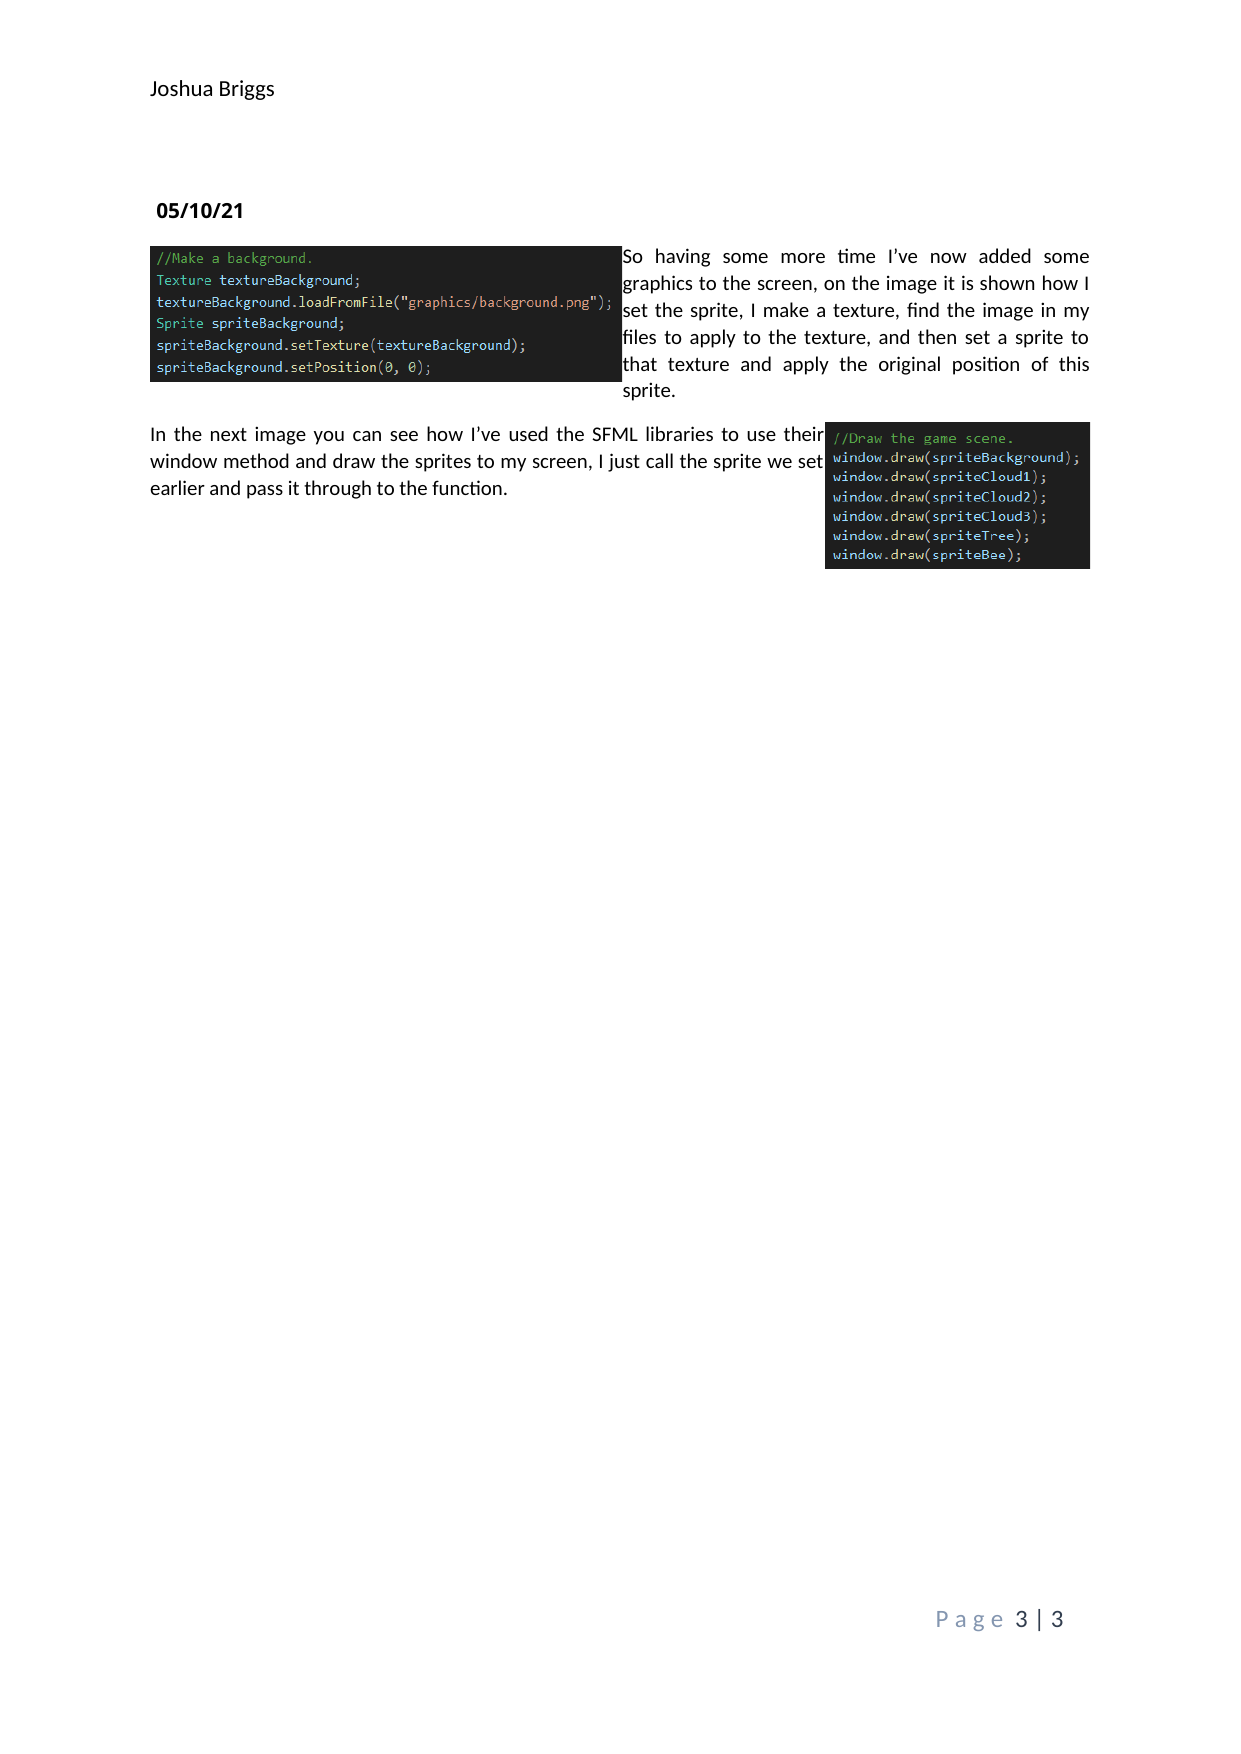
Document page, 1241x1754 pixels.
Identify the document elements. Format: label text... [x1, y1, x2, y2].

text So having some more time I’ve now added some graphics to the screen, on the image it is shown how I set the sprite, I make a texture, find the image in my files to apply to the texture, and then set a sprite to that texture and apply the original position of this sprite. [150, 243, 1090, 403]
text In the next image you can see how I’ve used the SFML libraries to use their window method and draw the sprites to my screen, I just call the sprite we set earlier and pass it through to the function. [150, 421, 1090, 500]
text 05/10/21 [150, 193, 1090, 225]
